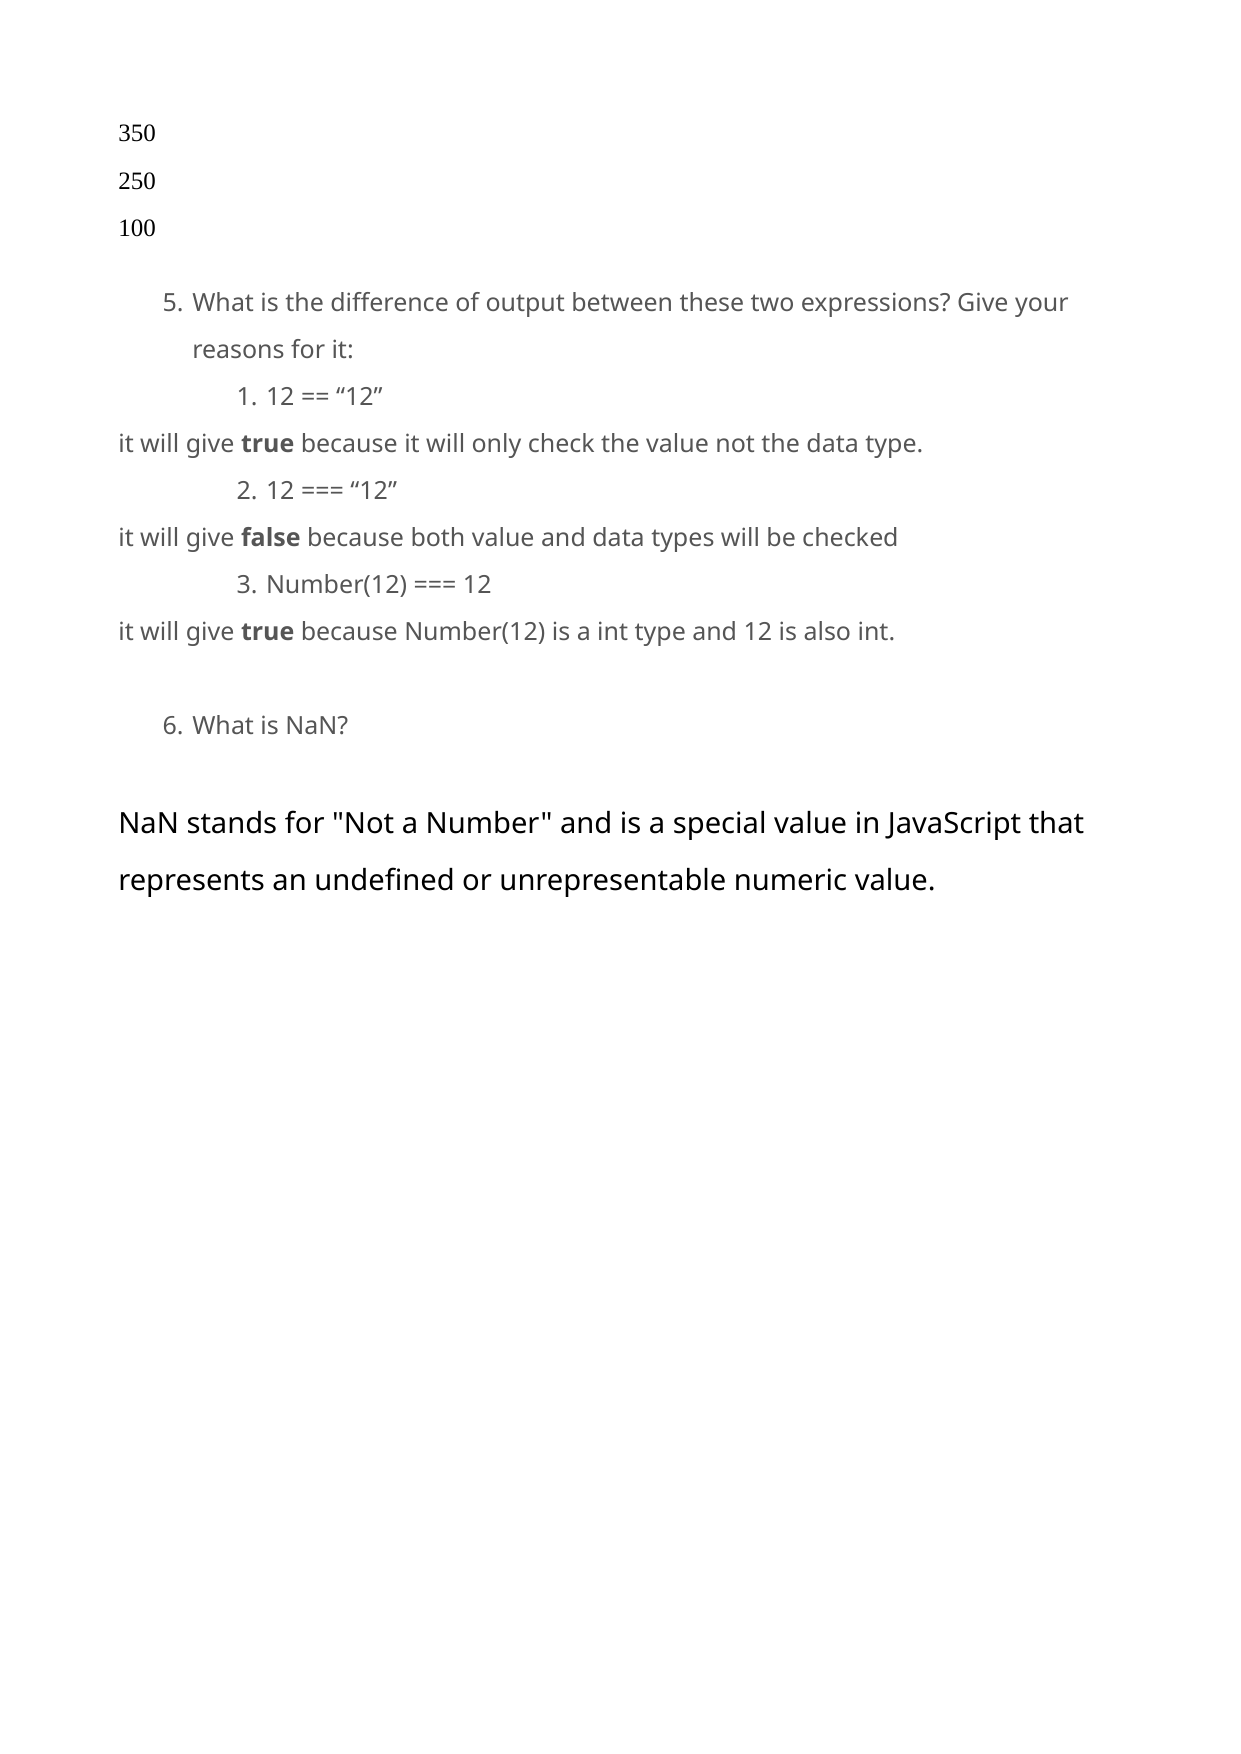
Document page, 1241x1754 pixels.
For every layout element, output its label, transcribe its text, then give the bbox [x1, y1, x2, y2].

text 350 [118, 118, 1122, 147]
text it will give true because it will only check the value not the data type. [118, 426, 1122, 459]
list 12 === “12” [236, 472, 1122, 507]
list 12 == “12” [236, 378, 1122, 413]
list What is NaN? [162, 707, 1122, 741]
list What is the difference of output between these two expressions? Give your reasons for it: [162, 284, 1122, 366]
text 250 [118, 166, 1122, 194]
list Number(12) === 12 [236, 566, 1122, 601]
text it will give true because Number(12) is a int type and 12 is also int. [118, 613, 1122, 647]
text NaN stands for "Not a Number" and is a special value in JavaScript that represents an undefined or unrepresentable numeric value. [118, 802, 1122, 1064]
text 100 [118, 213, 1122, 242]
text it will give false because both value and data types will be checked [118, 519, 1122, 553]
